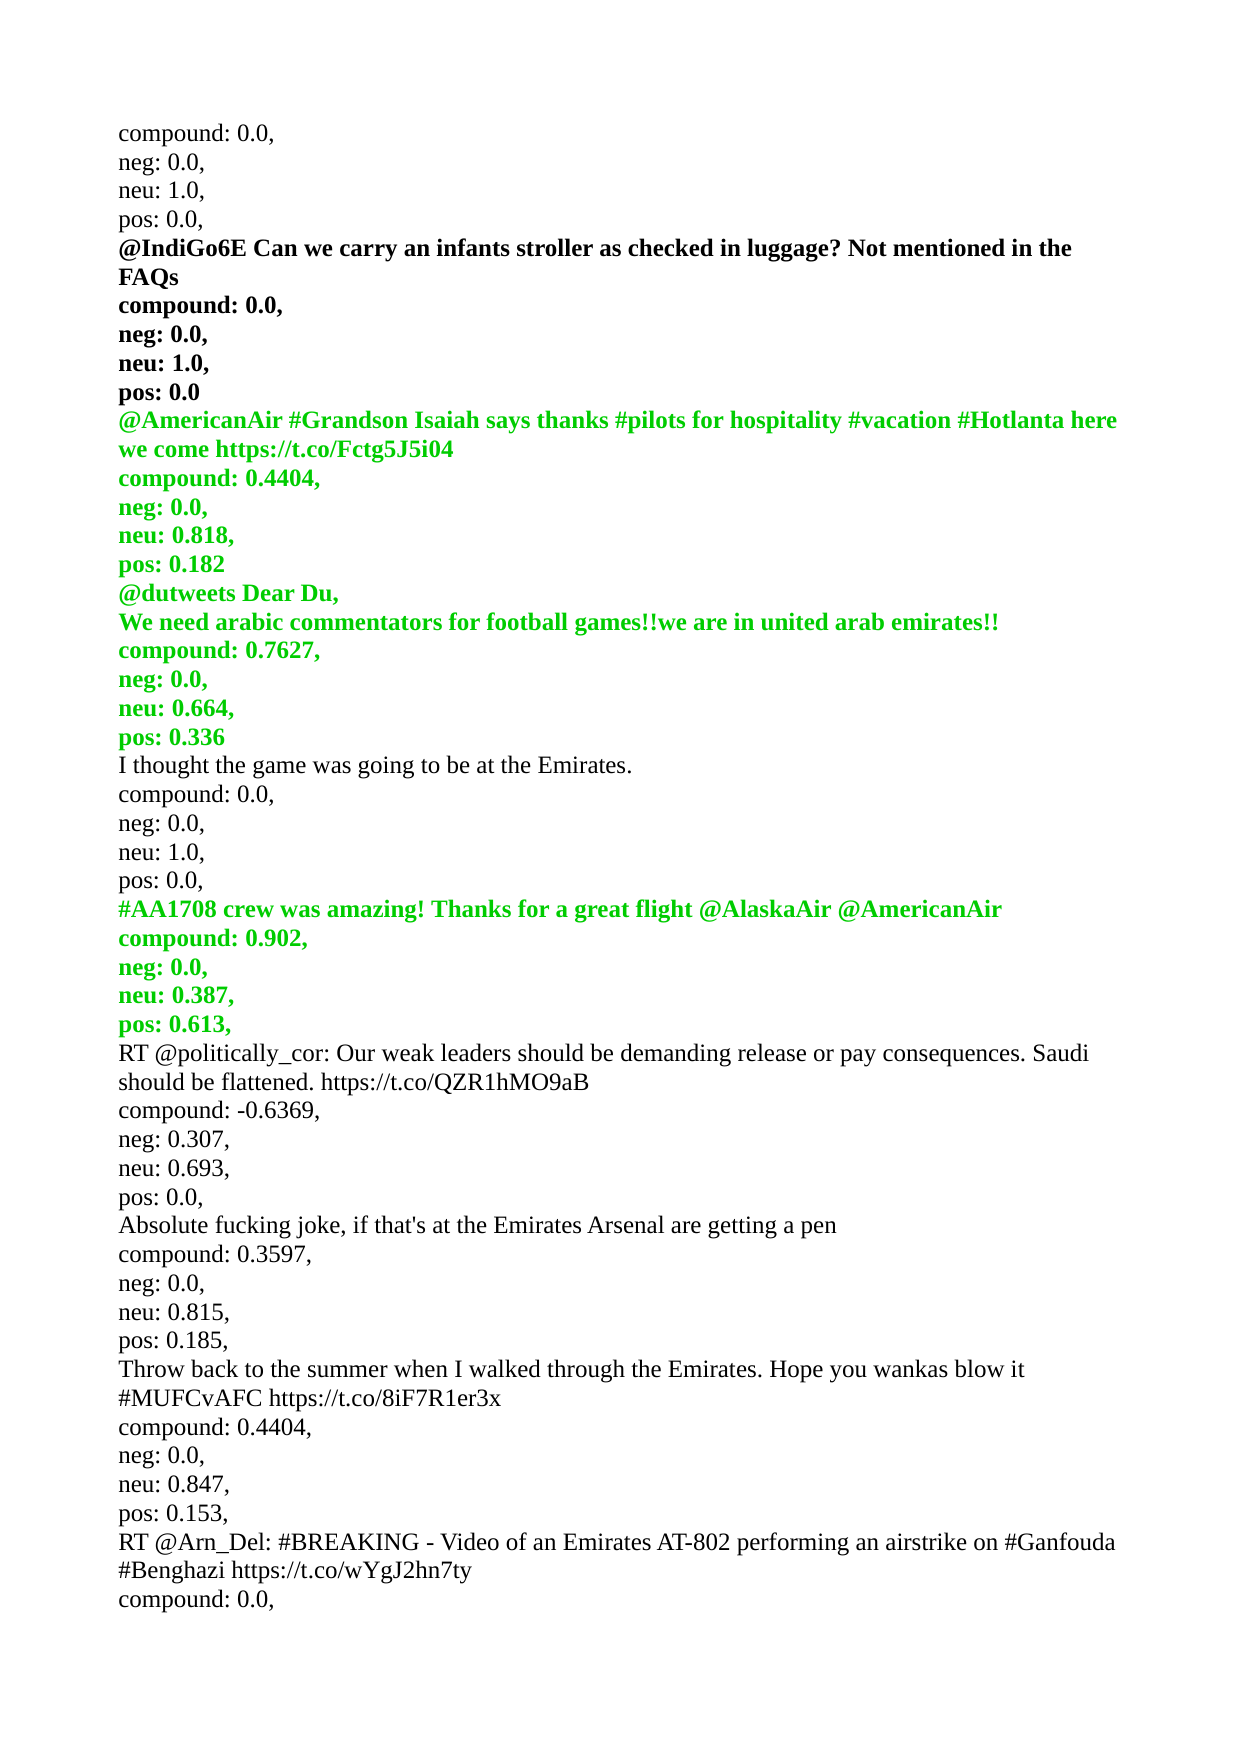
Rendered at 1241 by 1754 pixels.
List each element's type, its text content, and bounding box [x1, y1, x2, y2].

text neu: 0.815, [118, 1297, 1122, 1326]
text Absolute fucking joke, if that's at the Emirates Arsenal are getting a pen [118, 1211, 1122, 1239]
text Throw back to the summer when I walked through the Emirates. Hope you wankas blow it #MUFCvAFC https://t.co/8iF7R1er3x [118, 1354, 1122, 1412]
text We need arabic commentators for football games!!we are in united arab emirates!! [118, 607, 1122, 636]
text @IndiGo6E Can we carry an infants stroller as checked in luggage? Not mentioned in the FAQs [118, 233, 1122, 291]
text RT @Arn_Del: #BREAKING - Video of an Emirates AT-802 performing an airstrike on #Ganfouda #Benghazi https://t.co/wYgJ2hn7ty [118, 1527, 1122, 1584]
text I thought the game was going to be at the Emirates. [118, 751, 1122, 779]
text neg: 0.0, [118, 664, 1122, 693]
text neg: 0.0, [118, 1441, 1122, 1469]
text pos: 0.0 [118, 377, 1122, 406]
text neg: 0.307, [118, 1124, 1122, 1153]
text pos: 0.336 [118, 722, 1122, 751]
text neu: 0.818, [118, 521, 1122, 549]
text compound: 0.4404, [118, 1412, 1122, 1441]
text compound: 0.4404, [118, 463, 1122, 492]
text pos: 0.613, [118, 1009, 1122, 1038]
text #AA1708 crew was amazing! Thanks for a great flight @AlaskaAir @AmericanAir [118, 894, 1122, 923]
text pos: 0.182 [118, 549, 1122, 578]
text pos: 0.185, [118, 1326, 1122, 1354]
text compound: 0.0, [118, 779, 1122, 808]
text compound: -0.6369, [118, 1096, 1122, 1124]
text neg: 0.0, [118, 147, 1122, 176]
text @AmericanAir #Grandson Isaiah says thanks #pilots for hospitality #vacation #Hotlanta here we come https://t.co/Fctg5J5i04 [118, 406, 1122, 463]
text compound: 0.7627, [118, 636, 1122, 664]
text compound: 0.0, [118, 291, 1122, 319]
text neu: 1.0, [118, 837, 1122, 866]
text neu: 1.0, [118, 176, 1122, 204]
text pos: 0.0, [118, 1182, 1122, 1211]
text neg: 0.0, [118, 808, 1122, 837]
text neu: 0.664, [118, 693, 1122, 722]
text pos: 0.0, [118, 866, 1122, 894]
text compound: 0.3597, [118, 1239, 1122, 1268]
text pos: 0.0, [118, 204, 1122, 233]
text compound: 0.0, [118, 1584, 1122, 1613]
text neu: 1.0, [118, 348, 1122, 377]
text compound: 0.0, [118, 118, 1122, 147]
text neg: 0.0, [118, 492, 1122, 521]
text compound: 0.902, [118, 923, 1122, 952]
text neg: 0.0, [118, 319, 1122, 348]
text neg: 0.0, [118, 952, 1122, 981]
text neu: 0.847, [118, 1469, 1122, 1498]
text neu: 0.387, [118, 981, 1122, 1009]
text neg: 0.0, [118, 1268, 1122, 1297]
text @dutweets Dear Du, [118, 578, 1122, 607]
text RT @politically_cor: Our weak leaders should be demanding release or pay consequences. Saudi should be flattened. https://t.co/QZR1hMO9aB [118, 1038, 1122, 1096]
text neu: 0.693, [118, 1153, 1122, 1182]
text pos: 0.153, [118, 1498, 1122, 1527]
